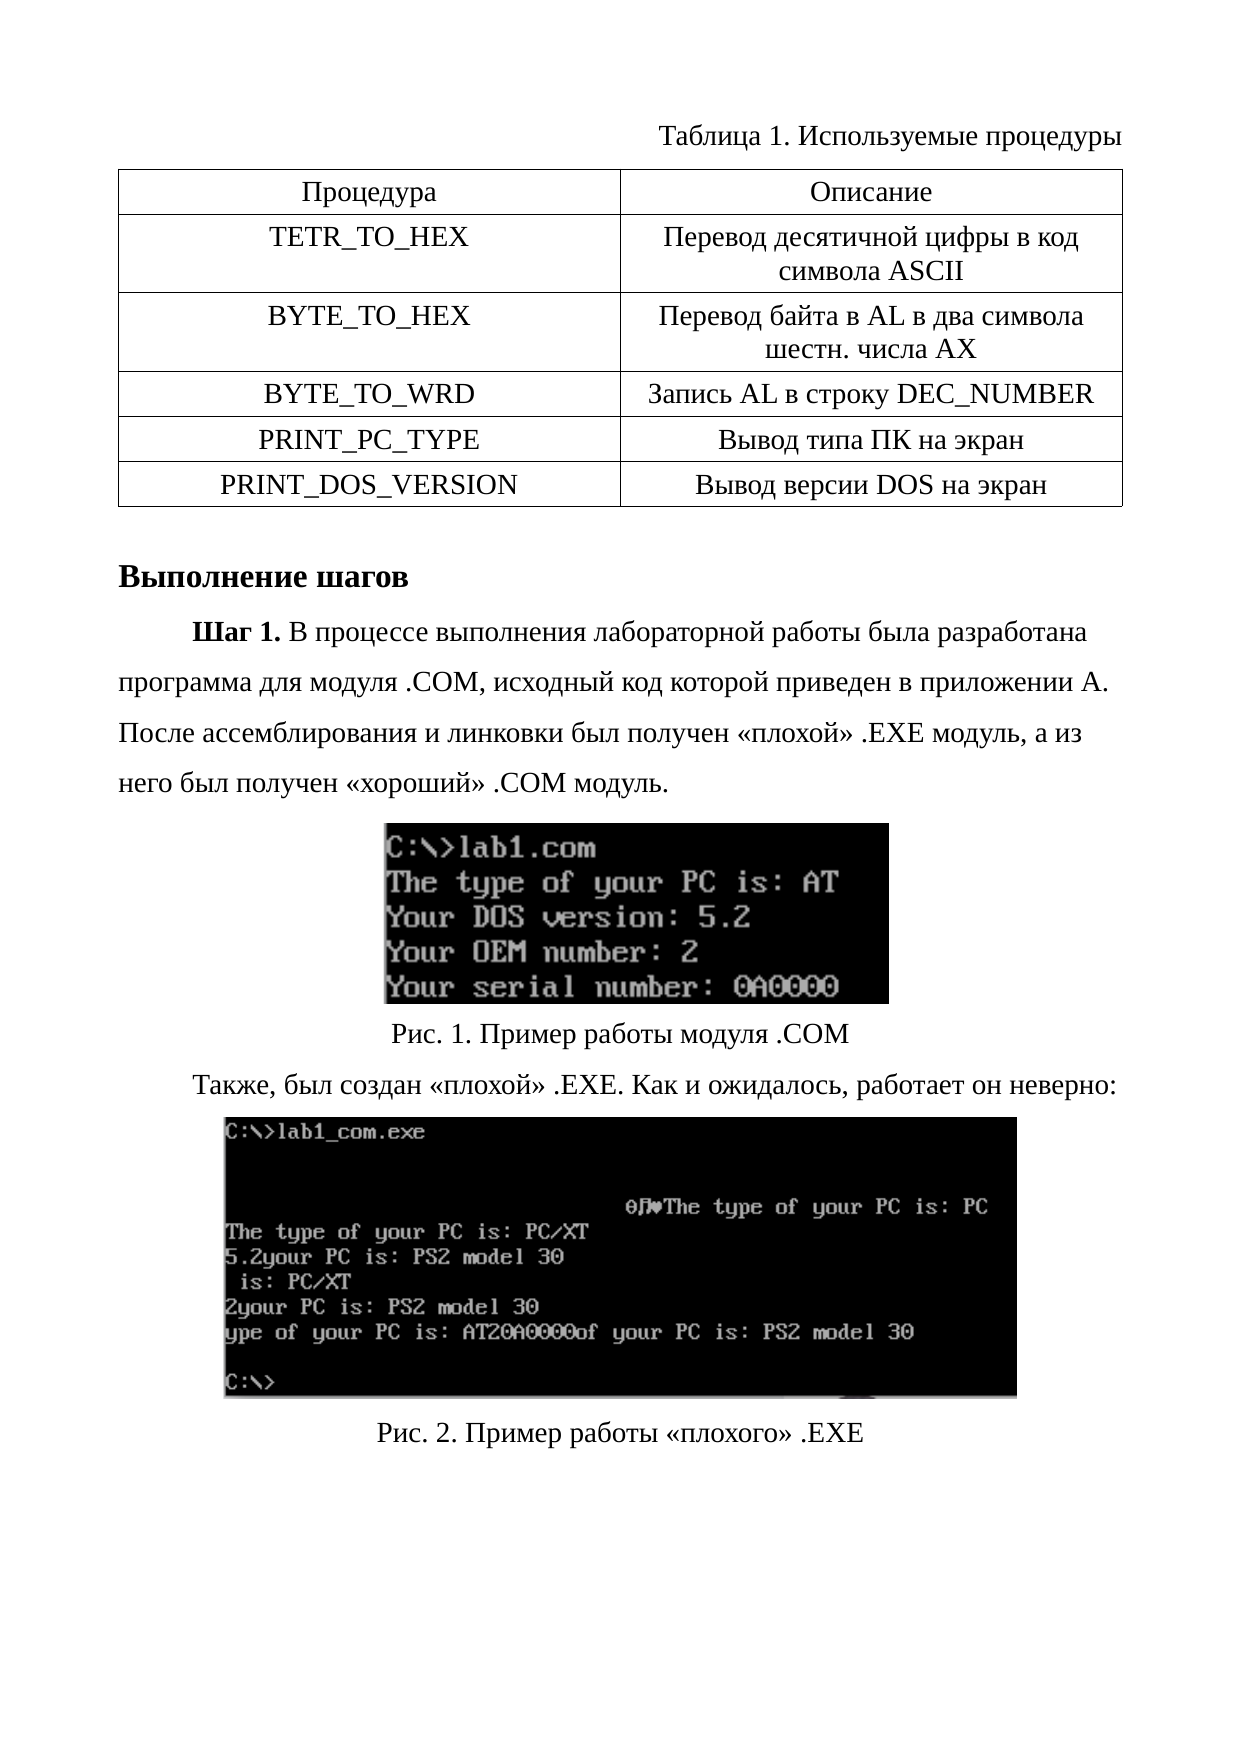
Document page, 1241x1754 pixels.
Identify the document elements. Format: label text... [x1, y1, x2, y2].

text Рис. 2. Пример работы «плохого» .EXE [118, 1117, 1122, 1449]
table_cell Вывод типа ПК на экран [621, 417, 1122, 461]
table_header Процедура [119, 170, 620, 213]
table_cell Перевод байта в AL в два символа шестн. числа AX [621, 293, 1122, 371]
text Таблица 1. Используемые процедуры [118, 118, 1122, 152]
table_cell Запись AL в строку DEC_NUMBER [621, 372, 1122, 416]
table_cell PRINT_DOS_VERSION [119, 462, 620, 506]
table_cell TETR_TO_HEX [119, 215, 620, 292]
table_cell Вывод версии DOS на экран [621, 462, 1122, 506]
text Также, был создан «плохой» .EXE. Как и ожидалось, работает он неверно: [118, 1067, 1122, 1100]
text Выполнение шагов [118, 557, 1122, 595]
text Шаг 1. В процессе выполнения лабораторной работы была разработана программа для модуля .COM, исходный код которой приведен в приложении А. После ассемблирования и линковки был получен «плохой» .EXE модуль, а из него был получен «хороший» .COM модуль. [118, 614, 1122, 798]
table_cell PRINT_PC_TYPE [119, 417, 620, 461]
table_cell BYTE_TO_WRD [119, 372, 620, 416]
table_cell BYTE_TO_HEX [119, 293, 620, 371]
table_header Описание [621, 170, 1122, 213]
picture [383, 823, 889, 1004]
picture [223, 1117, 1017, 1399]
text Рис. 1. Пример работы модуля .COM [118, 1017, 1122, 1050]
table_cell Перевод десятичной цифры в код символа ASCII [621, 215, 1122, 292]
